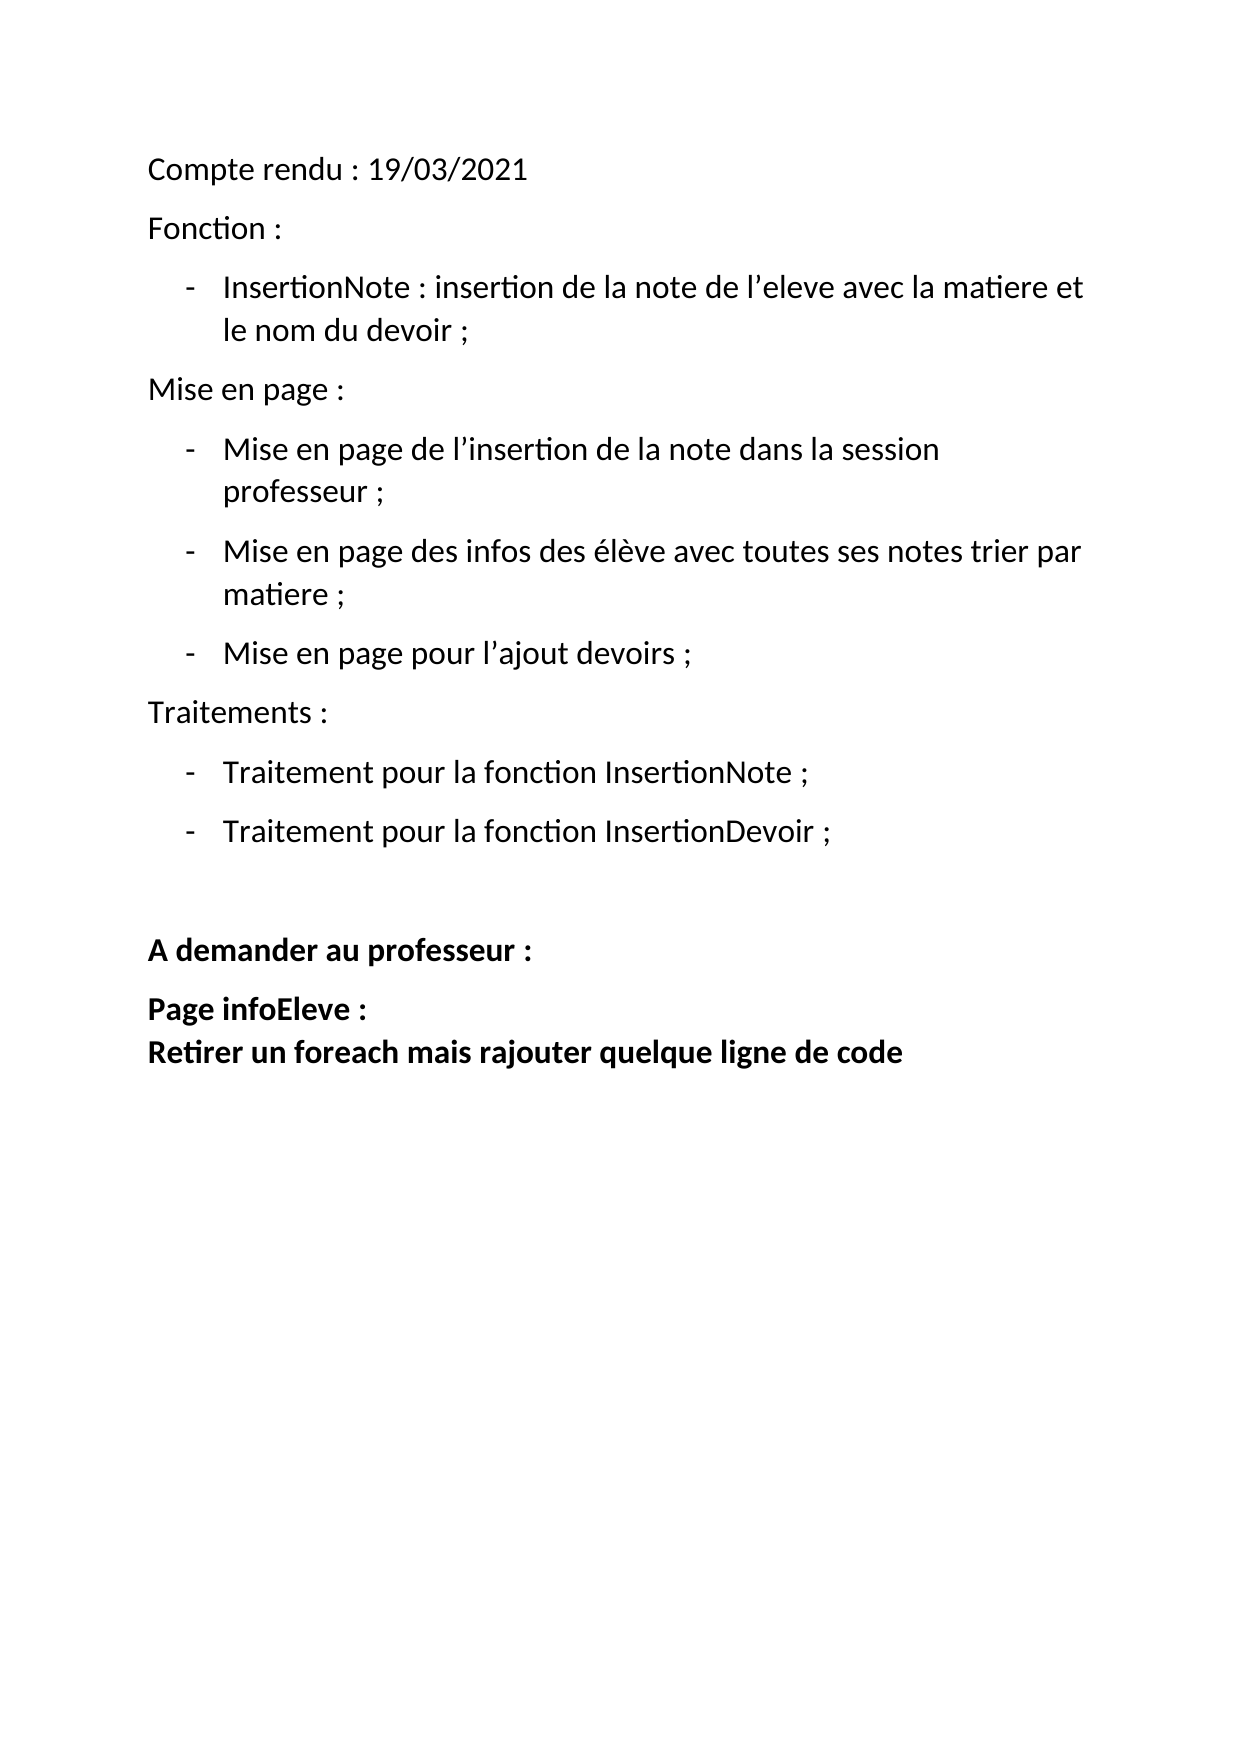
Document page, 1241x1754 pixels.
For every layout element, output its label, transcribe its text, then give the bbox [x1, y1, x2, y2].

text Page infoEleve : Retirer un foreach mais rajouter quelque ligne de code [148, 988, 1093, 1072]
list Mise en page des infos des élève avec toutes ses notes trier par matiere ; [185, 530, 1093, 613]
list InsertionNote : insertion de la note de l’eleve avec la matiere et le nom du devoir ; [185, 266, 1093, 350]
list Traitement pour la fonction InsertionDevoir ; [185, 810, 1093, 851]
list Mise en page pour l’ajout devoirs ; [185, 632, 1093, 673]
text Fonction : [148, 207, 1093, 248]
list Traitement pour la fonction InsertionNote ; [185, 751, 1093, 791]
text Traitements : [148, 691, 1093, 732]
list Mise en page de l’insertion de la note dans la session professeur ; [185, 428, 1093, 511]
text Mise en page : [148, 368, 1093, 409]
text A demander au professeur : [148, 929, 1093, 969]
text Compte rendu : 19/03/2021 [148, 148, 1093, 188]
